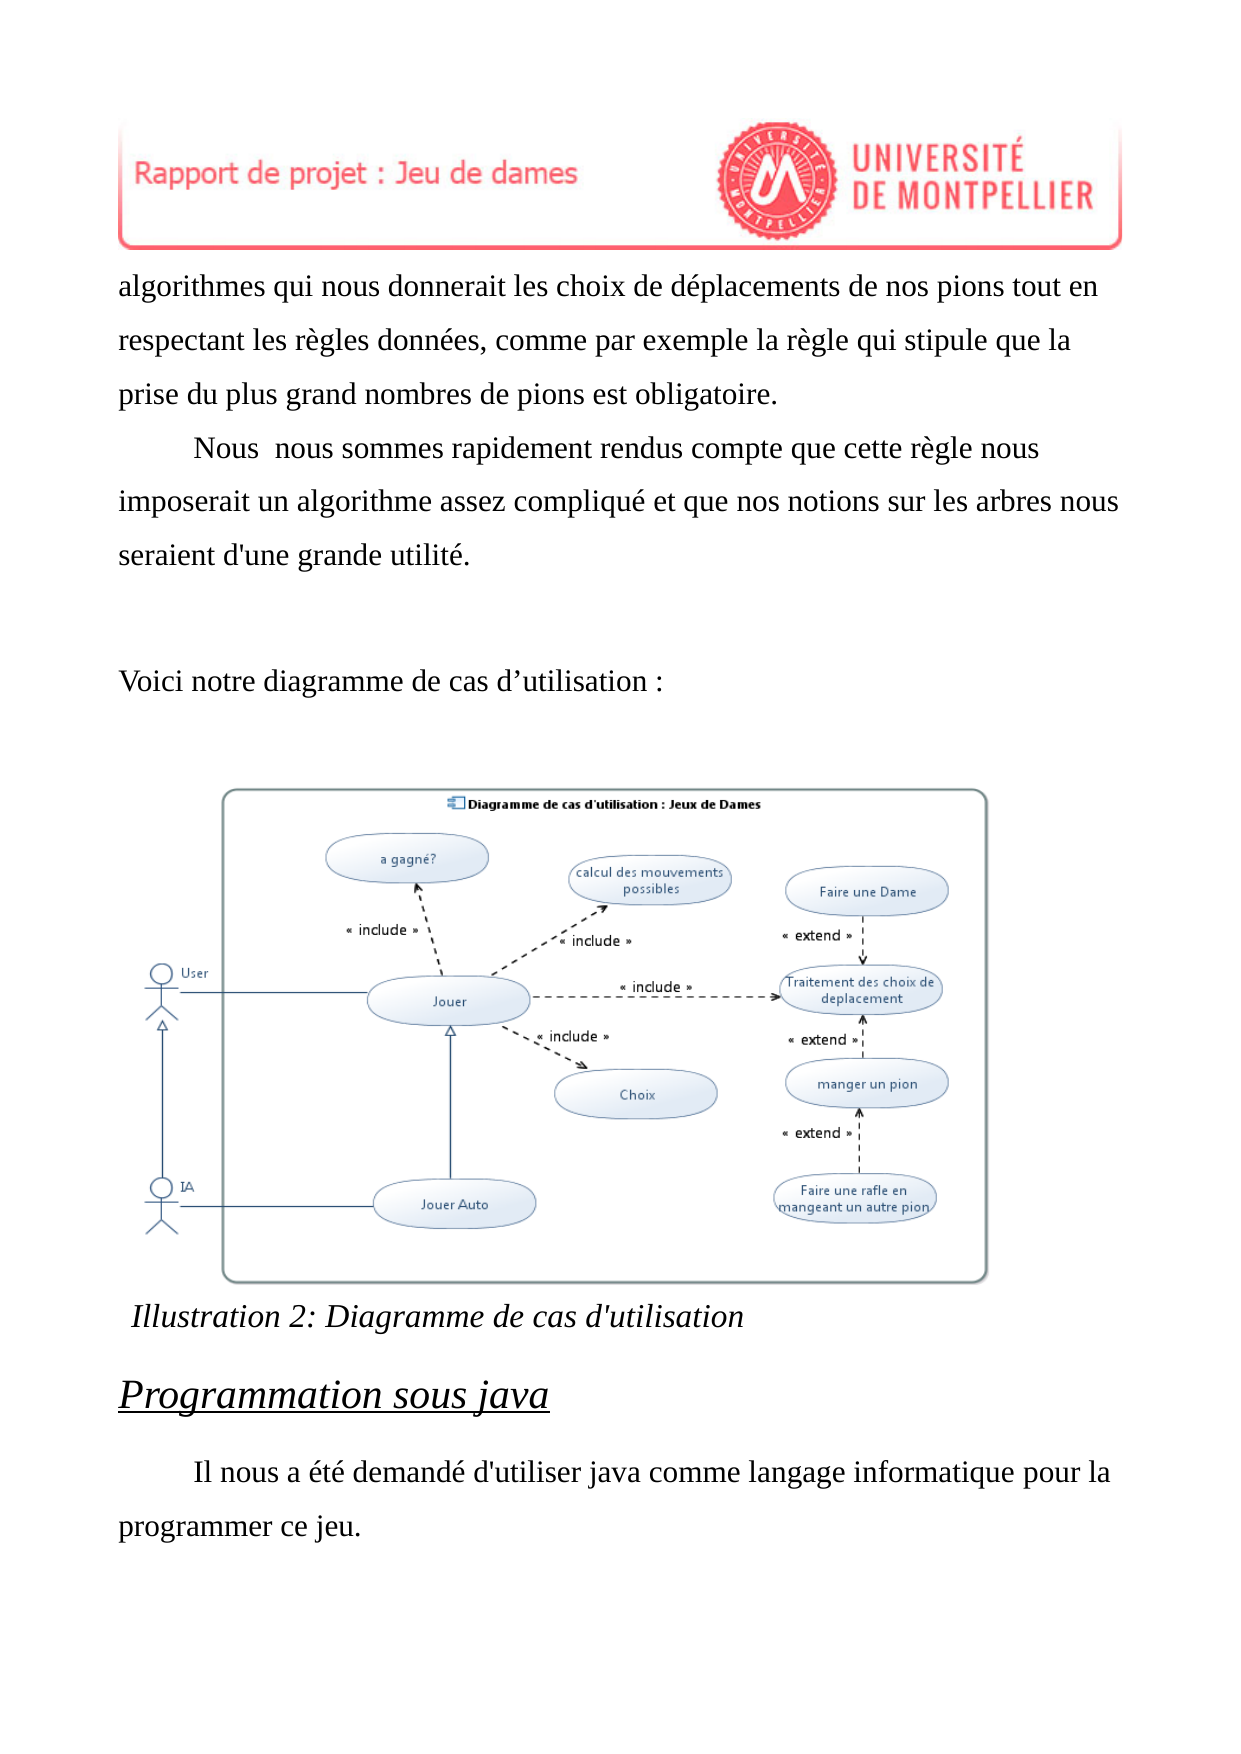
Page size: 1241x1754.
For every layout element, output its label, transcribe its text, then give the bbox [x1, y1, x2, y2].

text Nous nous sommes rapidement rendus compte que cette règle nous imposerait un algorithme assez compliqué et que nos notions sur les arbres nous seraient d'une grande utilité. [118, 429, 1122, 572]
picture [130, 777, 1000, 1296]
picture [118, 118, 1123, 250]
text Voici notre diagramme de cas d’utilisation : [118, 662, 1122, 698]
text Il nous a été demandé d'utiliser java comme langage informatique pour la programmer ce jeu. [118, 1453, 1122, 1543]
text algorithmes qui nous donnerait les choix de déplacements de nos pions tout en respectant les règles données, comme par exemple la règle qui stipule que la prise du plus grand nombres de pions est obligatoire. [118, 250, 1122, 411]
text Illustration 2: Diagramme de cas d'utilisation [131, 1296, 1000, 1334]
text Programmation sous java [118, 1369, 1122, 1417]
